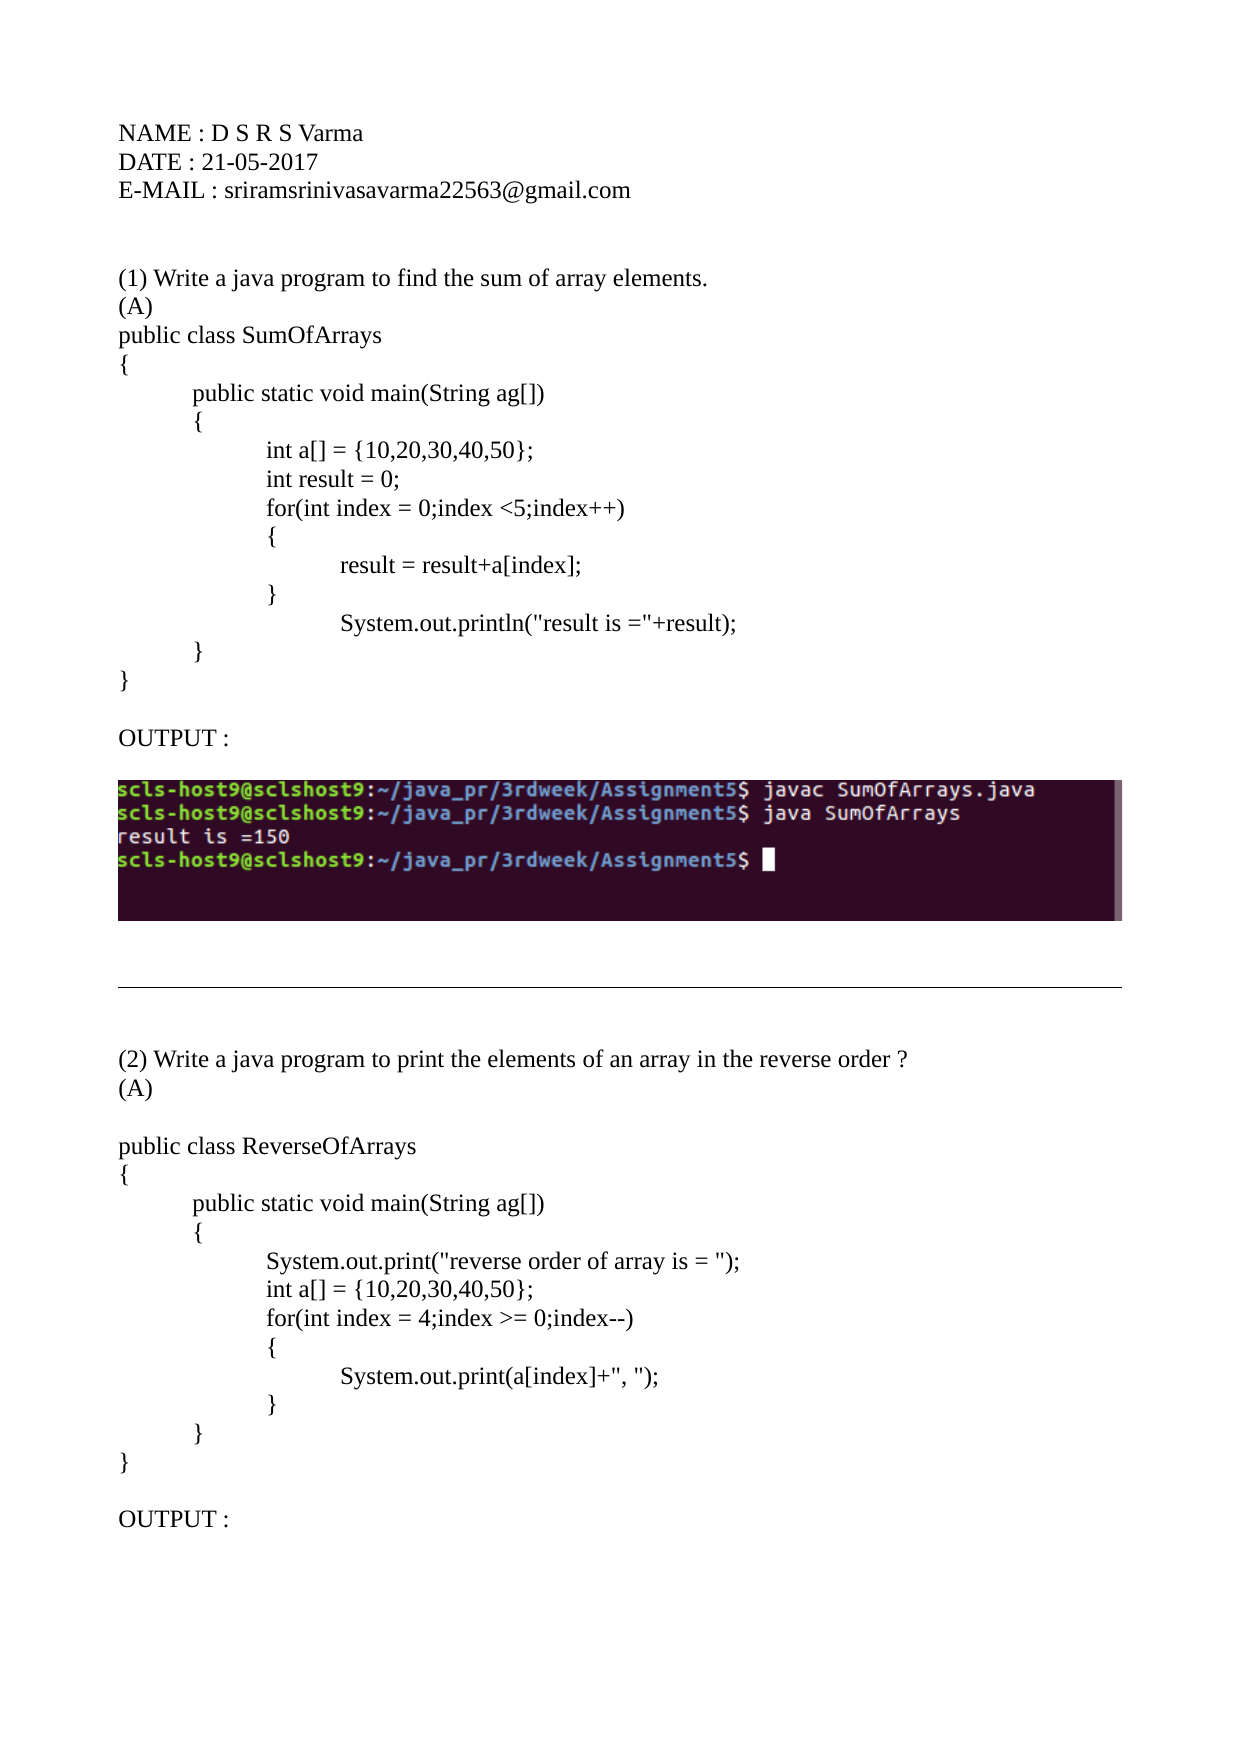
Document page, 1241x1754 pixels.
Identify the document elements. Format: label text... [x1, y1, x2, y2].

text int a[] = {10,20,30,40,50}; [118, 1274, 1122, 1303]
text for(int index = 4;index >= 0;index--) [118, 1303, 1122, 1332]
text } [118, 1447, 1122, 1476]
text } [118, 665, 1122, 694]
text (1) Write a java program to find the sum of array elements. [118, 263, 1122, 291]
text { [118, 1332, 1122, 1361]
text } [118, 636, 1122, 665]
text int a[] = {10,20,30,40,50}; [118, 435, 1122, 464]
text public static void main(String ag[]) [118, 1188, 1122, 1217]
text for(int index = 0;index <5;index++) [118, 493, 1122, 521]
text OUTPUT : [118, 723, 1122, 751]
text { [118, 1159, 1122, 1188]
text System.out.print("reverse order of array is = "); [118, 1246, 1122, 1274]
text (A) [118, 291, 1122, 320]
text result = result+a[index]; [118, 550, 1122, 579]
text { [118, 1217, 1122, 1246]
text { [118, 521, 1122, 550]
text } [118, 1418, 1122, 1447]
text System.out.println("result is ="+result); [118, 608, 1122, 636]
text } [118, 579, 1122, 608]
text System.out.print(a[index]+", "); [118, 1361, 1122, 1389]
text public class SumOfArrays [118, 320, 1122, 349]
text (2) Write a java program to print the elements of an array in the reverse order ? [118, 1044, 1122, 1073]
text public static void main(String ag[]) [118, 378, 1122, 406]
text } [118, 1389, 1122, 1418]
text public class ReverseOfArrays [118, 1131, 1122, 1159]
text (A) [118, 1073, 1122, 1102]
text int result = 0; [118, 464, 1122, 493]
text OUTPUT : [118, 1504, 1122, 1533]
picture [118, 780, 1123, 921]
text { [118, 349, 1122, 378]
text { [118, 406, 1122, 435]
